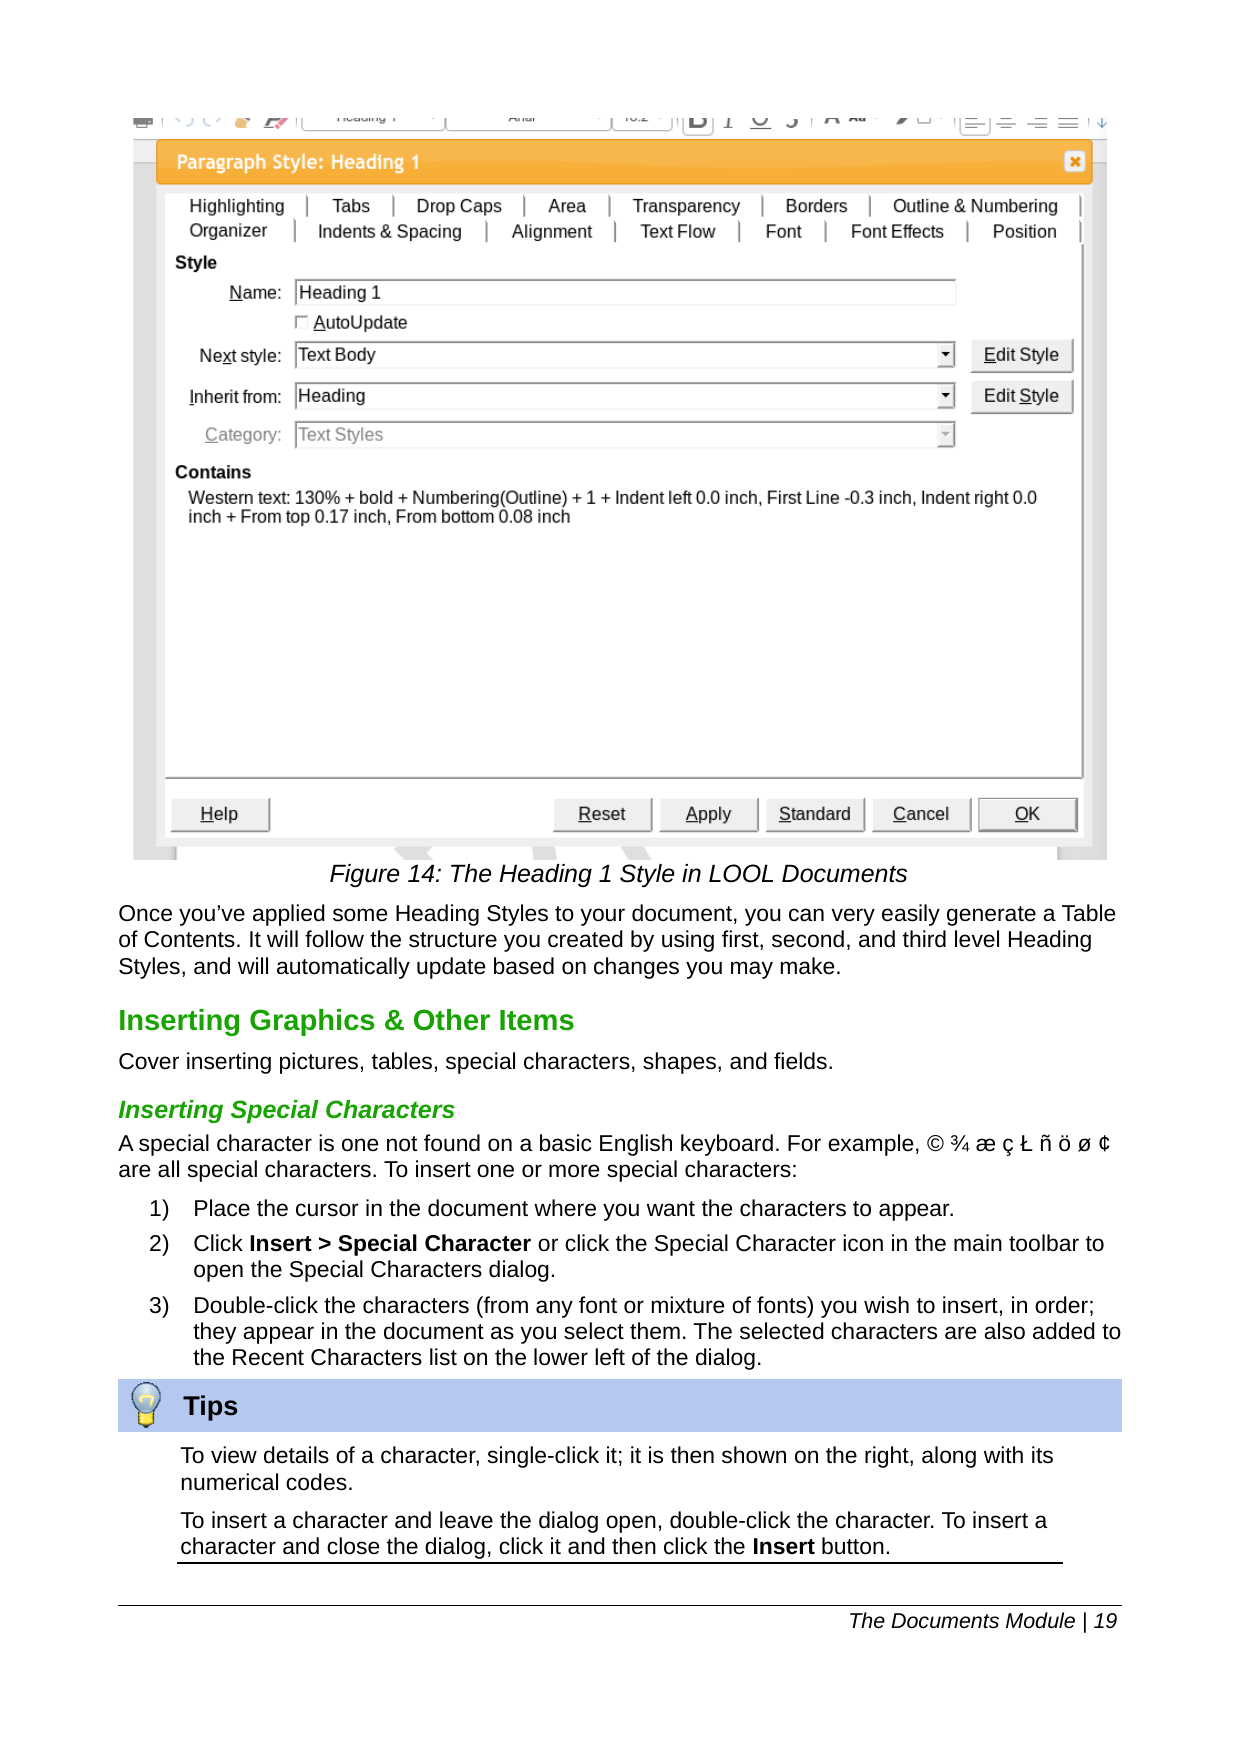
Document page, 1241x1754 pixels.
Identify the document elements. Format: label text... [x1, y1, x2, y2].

subtitle Inserting Graphics & Other Items [118, 1003, 1122, 1036]
text To insert a character and leave the dialog open, double-click the character. To insert a character and close the dialog, click it and then click the Insert button. [177, 1504, 1063, 1562]
list Click Insert > Special Character or click the Special Character icon in the main toolbar to open the Special Characters dialog. [169, 1230, 1122, 1283]
text To view details of a character, single-click it; it is then shown on the right, along with its numerical codes. [177, 1439, 1063, 1495]
list A special character is one not found on a basic English keyboard. For example, © ¾ æ ç Ł ñ ö ø ¢ are all special characters. To insert one or more special characters: [118, 1129, 1122, 1182]
text Cover inserting pictures, tables, special characters, shapes, and fields. [118, 1048, 1122, 1074]
picture [133, 118, 1107, 860]
text Figure 14: The Heading 1 Style in LOOL Documents [118, 118, 1122, 888]
list Place the cursor in the document where you want the characters to appear. [169, 1195, 1122, 1221]
subtitle Inserting Special Characters [118, 1095, 1122, 1124]
list Double-click the characters (from any font or mixture of fonts) you wish to insert, in order; they appear in the document as you select them. The selected characters are also added to the Recent Characters list on the lower left of the dialog. [169, 1292, 1122, 1371]
subtitle Tips [118, 1379, 1122, 1432]
picture [119, 1380, 170, 1431]
text Once you’ve applied some Heading Styles to your document, you can very easily generate a Table of Contents. It will follow the structure you created by using first, second, and third level Heading Styles, and will automatically update based on changes you may make. [118, 900, 1122, 979]
